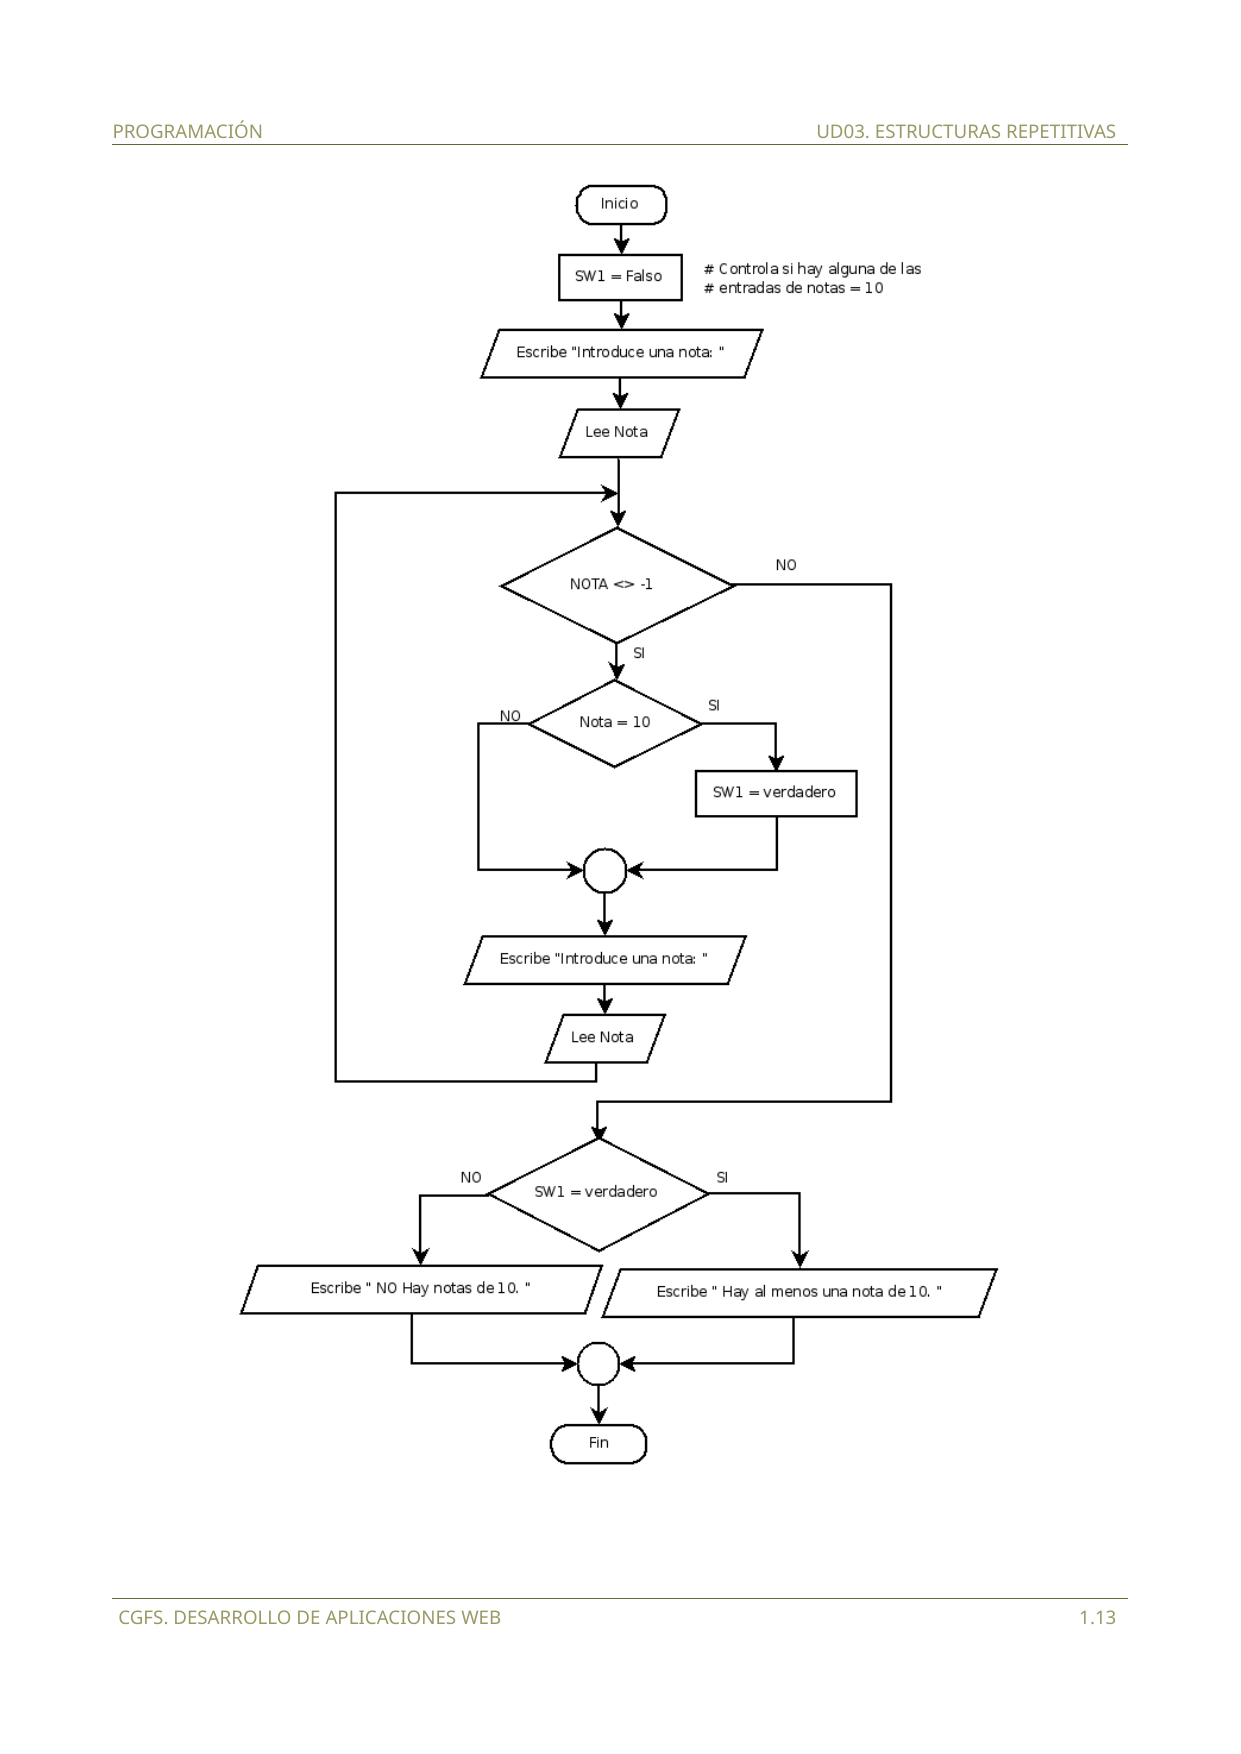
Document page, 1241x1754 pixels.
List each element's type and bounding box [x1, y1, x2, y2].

picture [224, 173, 1016, 1474]
